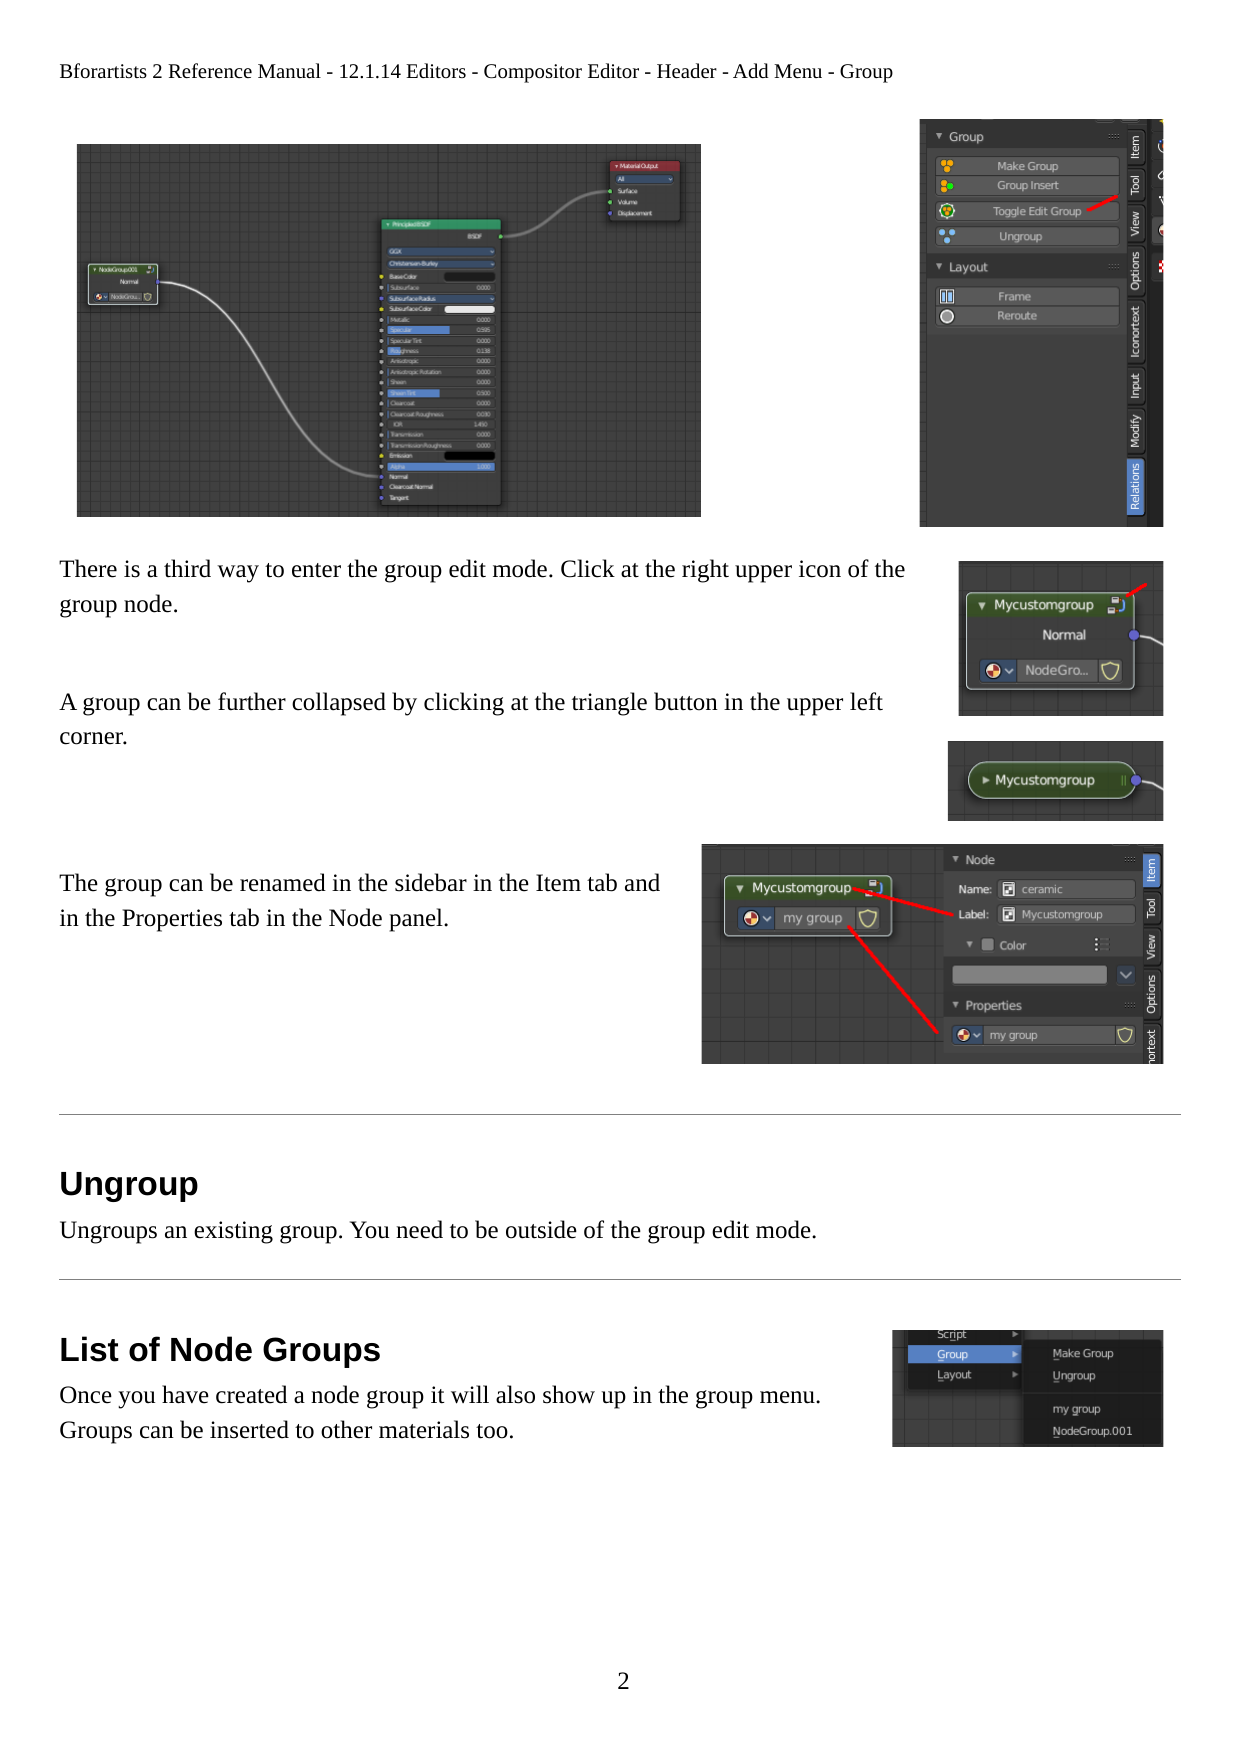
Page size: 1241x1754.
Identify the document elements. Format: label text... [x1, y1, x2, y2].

text There is a third way to enter the group edit mode. Click at the right upper icon of the group node. [59, 554, 1181, 617]
text The group can be renamed in the sidebar in the Item tab and in the Properties tab in the Node panel. [59, 868, 701, 932]
text Once you have created a node group it will also show up in the group menu. Groups can be inserted to other materials too. [59, 1381, 892, 1444]
picture [892, 1330, 1164, 1447]
subtitle List of Node Groups [59, 1329, 1181, 1368]
subtitle Ungroup [59, 1164, 1181, 1203]
picture [947, 741, 1164, 821]
picture [958, 561, 1164, 716]
text Ungroups an existing group. You need to be outside of the group edit mode. [59, 1215, 1181, 1244]
picture [76, 144, 701, 517]
text A group can be further collapsed by clicking at the triangle button in the upper left corner. [59, 687, 1181, 750]
picture [701, 844, 1164, 1064]
picture [919, 119, 1164, 527]
